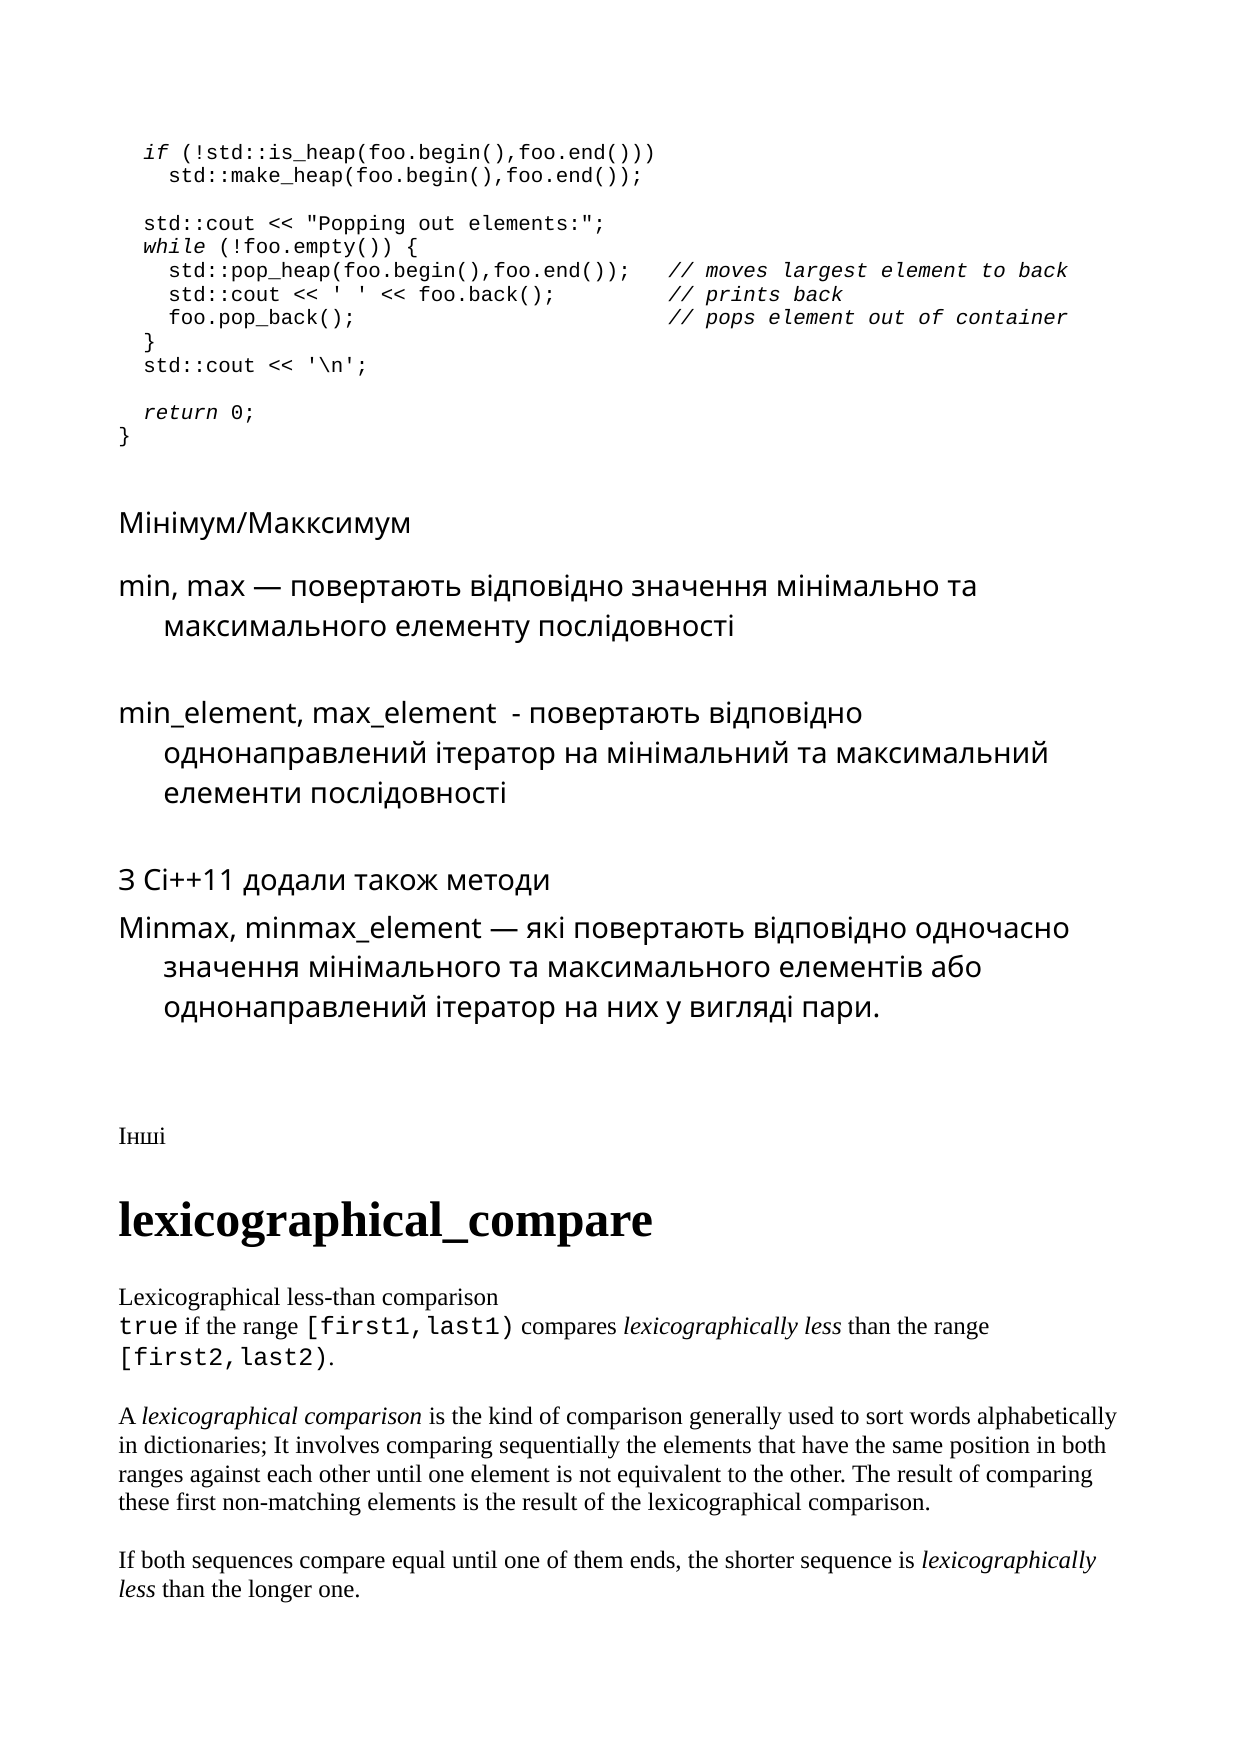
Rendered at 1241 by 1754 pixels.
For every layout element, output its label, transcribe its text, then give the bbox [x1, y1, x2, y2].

text std::pop_heap(foo.begin(),foo.end()); // moves largest element to back [118, 260, 1122, 284]
text Інші [118, 1121, 1122, 1150]
text Мінімум/Макксимум [118, 502, 1122, 542]
subtitle min, max — повертають відповідно значення мінімально та максимального елементу послідовності [118, 566, 1122, 645]
subtitle min_element, max_element - повертають відповідно однонаправлений ітератор на мінімальний та максимальний елементи послідовності [118, 693, 1122, 812]
text З Сі++11 додали також методи [118, 859, 1122, 899]
text return 0; [118, 402, 1122, 426]
subtitle Minmax, minmax_element — які повертають відповідно одночасно значення мінімального та максимального елементів або однонаправлений ітератор на них у вигляді пари. [118, 907, 1122, 1026]
text } [118, 331, 1122, 354]
text if (!std::is_heap(foo.begin(),foo.end())) [118, 142, 1122, 165]
text std::make_heap(foo.begin(),foo.end()); [118, 165, 1122, 189]
text std::cout << ' ' << foo.back(); // prints back [118, 284, 1122, 307]
text std::cout << '\n'; [118, 354, 1122, 378]
text true if the range [first1,last1) compares lexicographically less than the range [first2,last2). A lexicographical comparison is the kind of comparison generally used to sort words alphabetically in dictionaries; It involves comparing sequentially the elements that have the same position in both ranges against each other until one element is not equivalent to the other. The result of comparing these first non-matching elements is the result of the lexicographical comparison. If both sequences compare equal until one of them ends, the shorter sequence is lexicographically less than the longer one. [118, 1311, 1122, 1631]
text } [118, 426, 1122, 449]
text while (!foo.empty()) { [118, 236, 1122, 260]
text std::cout << "Popping out elements:"; [118, 213, 1122, 236]
subtitle lexicographical_compare [118, 1190, 1122, 1248]
text foo.pop_back(); // pops element out of container [118, 307, 1122, 331]
text Lexicographical less-than comparison [118, 1282, 1122, 1311]
